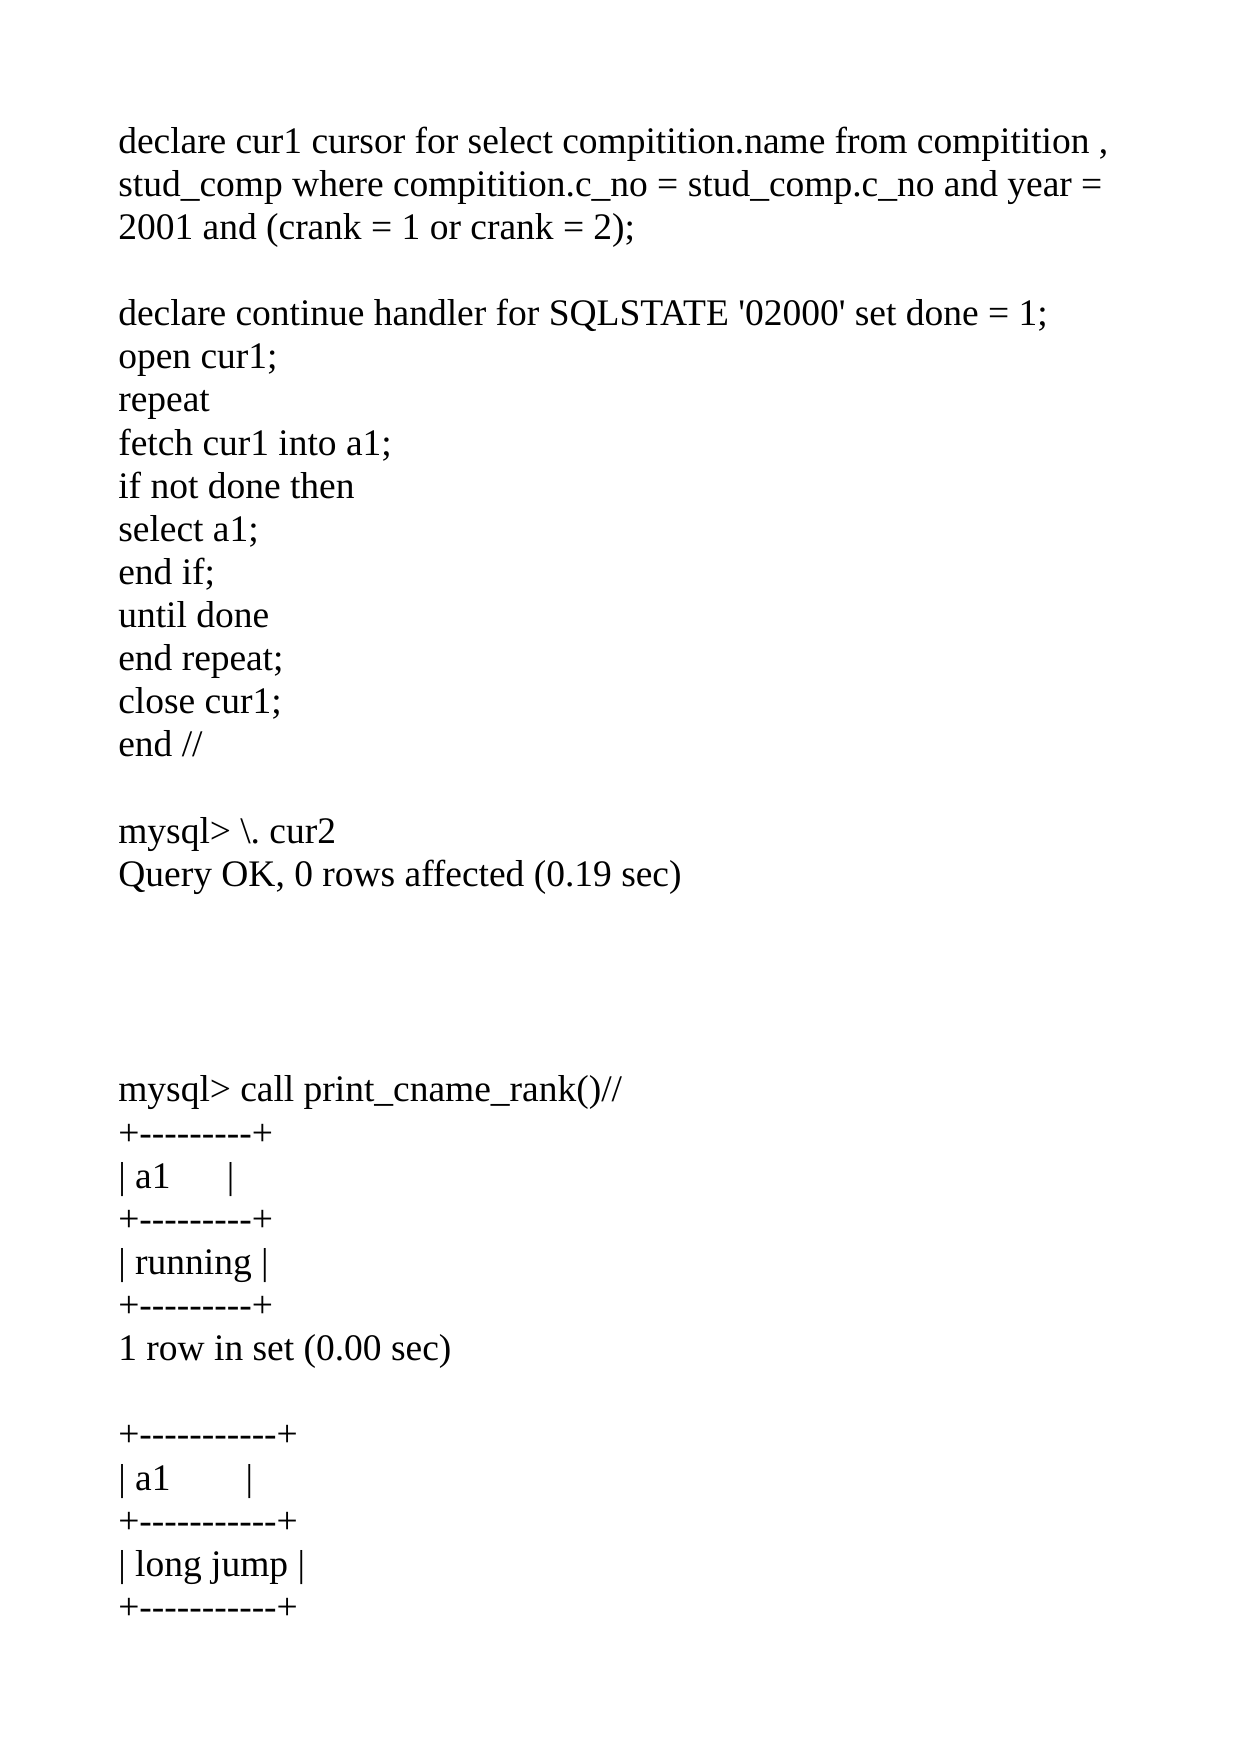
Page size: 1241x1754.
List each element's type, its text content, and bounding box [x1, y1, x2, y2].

text +-----------+ [118, 1584, 1122, 1627]
text declare cur1 cursor for select compitition.name from compitition , stud_comp where compitition.c_no = stud_comp.c_no and year = 2001 and (crank = 1 or crank = 2); [118, 118, 1122, 247]
text | a1 | [118, 1153, 1122, 1196]
text | a1 | [118, 1455, 1122, 1498]
text +---------+ [118, 1196, 1122, 1239]
text | running | [118, 1239, 1122, 1282]
text +-----------+ [118, 1498, 1122, 1541]
text repeat [118, 377, 1122, 420]
text +-----------+ [118, 1412, 1122, 1455]
text +---------+ [118, 1282, 1122, 1326]
text declare continue handler for SQLSTATE '02000' set done = 1; [118, 291, 1122, 334]
text select a1; [118, 506, 1122, 549]
text until done [118, 592, 1122, 636]
text | long jump | [118, 1541, 1122, 1584]
text Query OK, 0 rows affected (0.19 sec) [118, 851, 1122, 894]
text end repeat; [118, 636, 1122, 679]
text open cur1; [118, 334, 1122, 377]
text end if; [118, 549, 1122, 592]
text fetch cur1 into a1; [118, 420, 1122, 463]
text 1 row in set (0.00 sec) [118, 1326, 1122, 1369]
text close cur1; [118, 679, 1122, 722]
text if not done then [118, 463, 1122, 506]
text mysql> \. cur2 [118, 808, 1122, 851]
text +---------+ [118, 1110, 1122, 1153]
text end // [118, 722, 1122, 765]
text mysql> call print_cname_rank()// [118, 1067, 1122, 1110]
